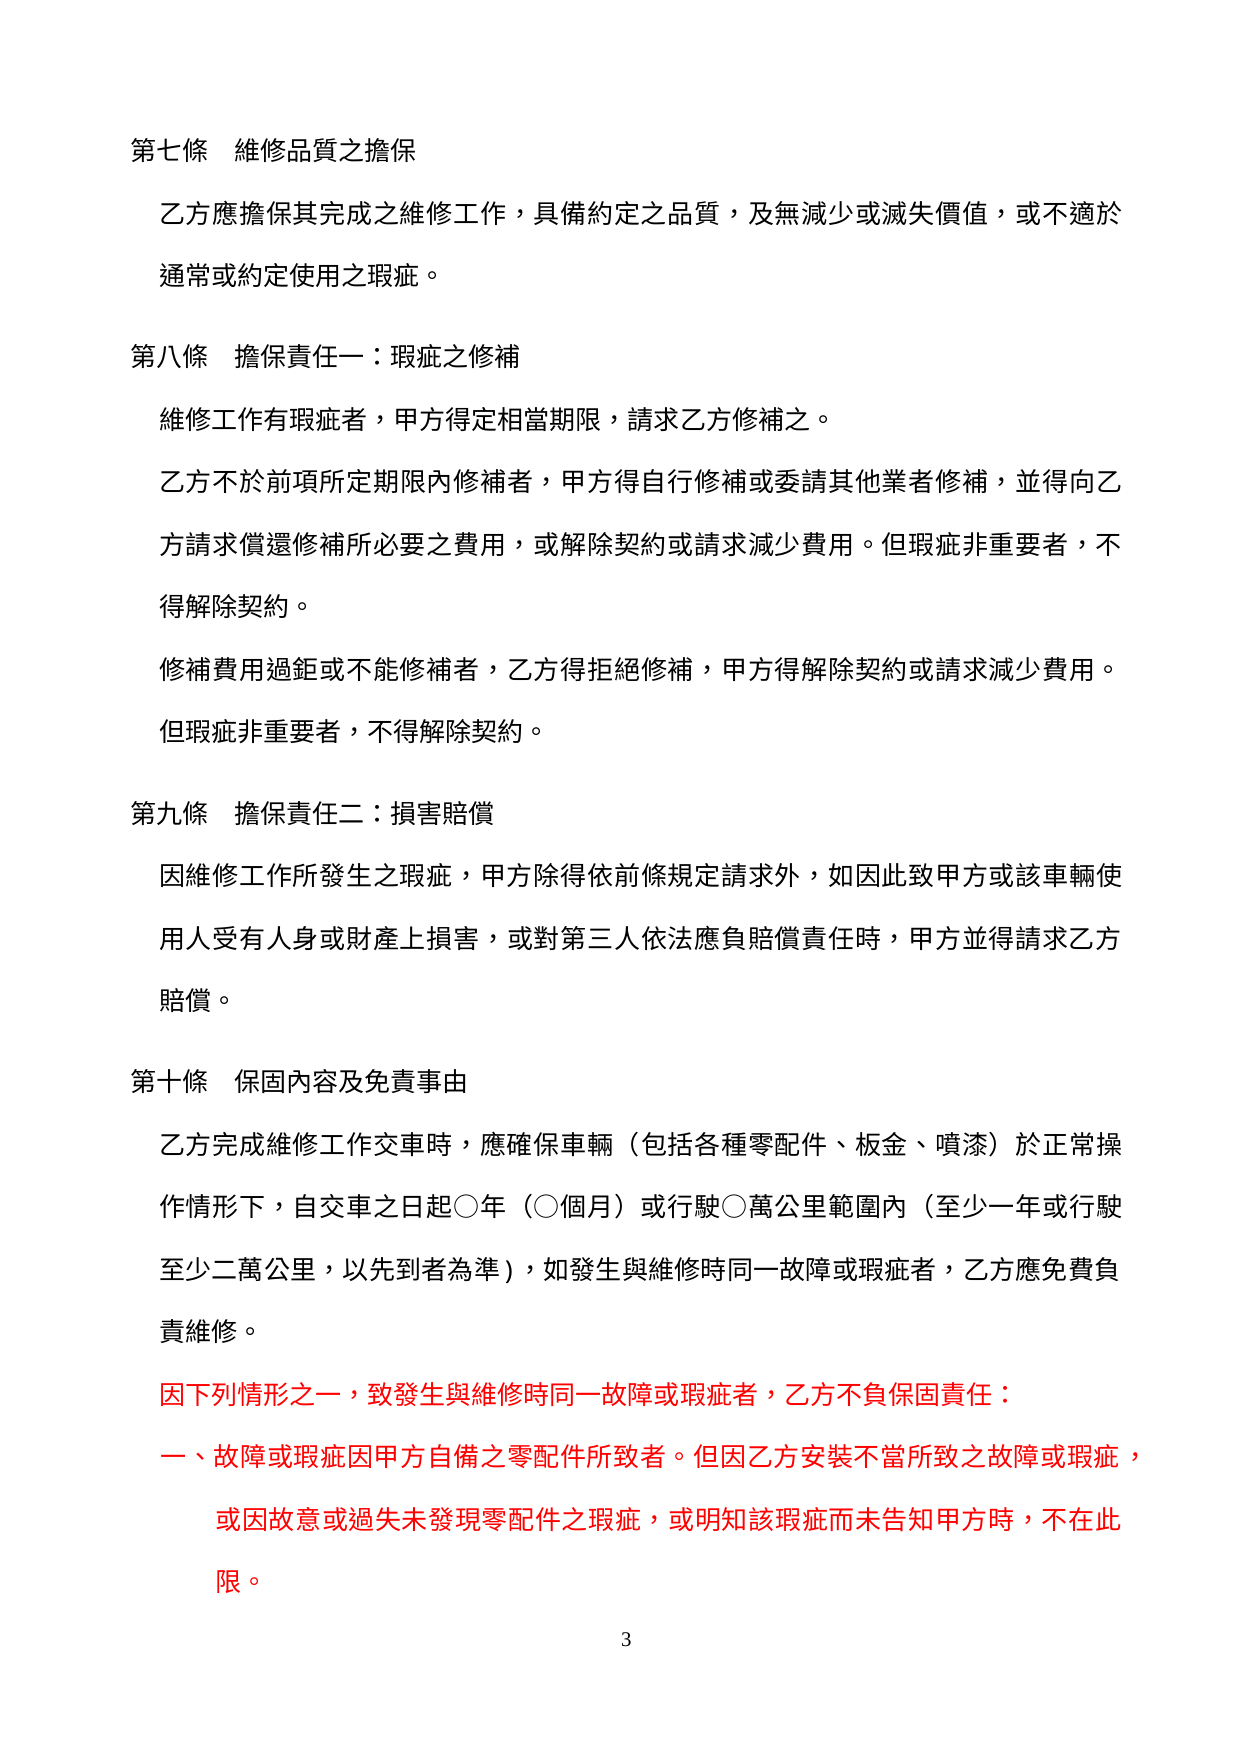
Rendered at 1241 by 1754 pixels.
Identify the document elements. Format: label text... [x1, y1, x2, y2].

text 第七條 維修品質之擔保 [130, 108, 1122, 170]
text 第八條 擔保責任一：瑕疵之修補 [130, 314, 1122, 376]
text 第十條 保固內容及免責事由 [130, 1039, 1122, 1101]
text 乙方不於前項所定期限內修補者，甲方得自行修補或委請其他業者修補，並得向乙方請求償還修補所必要之費用，或解除契約或請求減少費用。但瑕疵非重要者，不得解除契約。 [159, 439, 1122, 626]
text 因維修工作所發生之瑕疵，甲方除得依前條規定請求外，如因此致甲方或該車輛使用人受有人身或財產上損害，或對第三人依法應負賠償責任時，甲方並得請求乙方賠償。 [159, 833, 1122, 1020]
text 維修工作有瑕疵者，甲方得定相當期限，請求乙方修補之。 [159, 376, 1122, 439]
text 一、故障或瑕疵因甲方自備之零配件所致者。但因乙方安裝不當所致之故障或瑕疵，或因故意或過失未發現零配件之瑕疵，或明知該瑕疵而未告知甲方時，不在此限。 [160, 1414, 1122, 1601]
text 第九條 擔保責任二：損害賠償 [130, 770, 1122, 833]
text 乙方完成維修工作交車時，應確保車輛（包括各種零配件、板金、噴漆）於正常操作情形下，自交車之日起○年（○個月）或行駛○萬公里範圍內（至少一年或行駛至少二萬公里，以先到者為準)，如發生與維修時同一故障或瑕疵者，乙方應免費負責維修。 [159, 1101, 1122, 1351]
text 因下列情形之一，致發生與維修時同一故障或瑕疵者，乙方不負保固責任： [159, 1351, 1122, 1414]
text 乙方應擔保其完成之維修工作，具備約定之品質，及無減少或滅失價值，或不適於通常或約定使用之瑕疵。 [159, 170, 1122, 295]
text 修補費用過鉅或不能修補者，乙方得拒絕修補，甲方得解除契約或請求減少費用。但瑕疵非重要者，不得解除契約。 [159, 626, 1122, 751]
